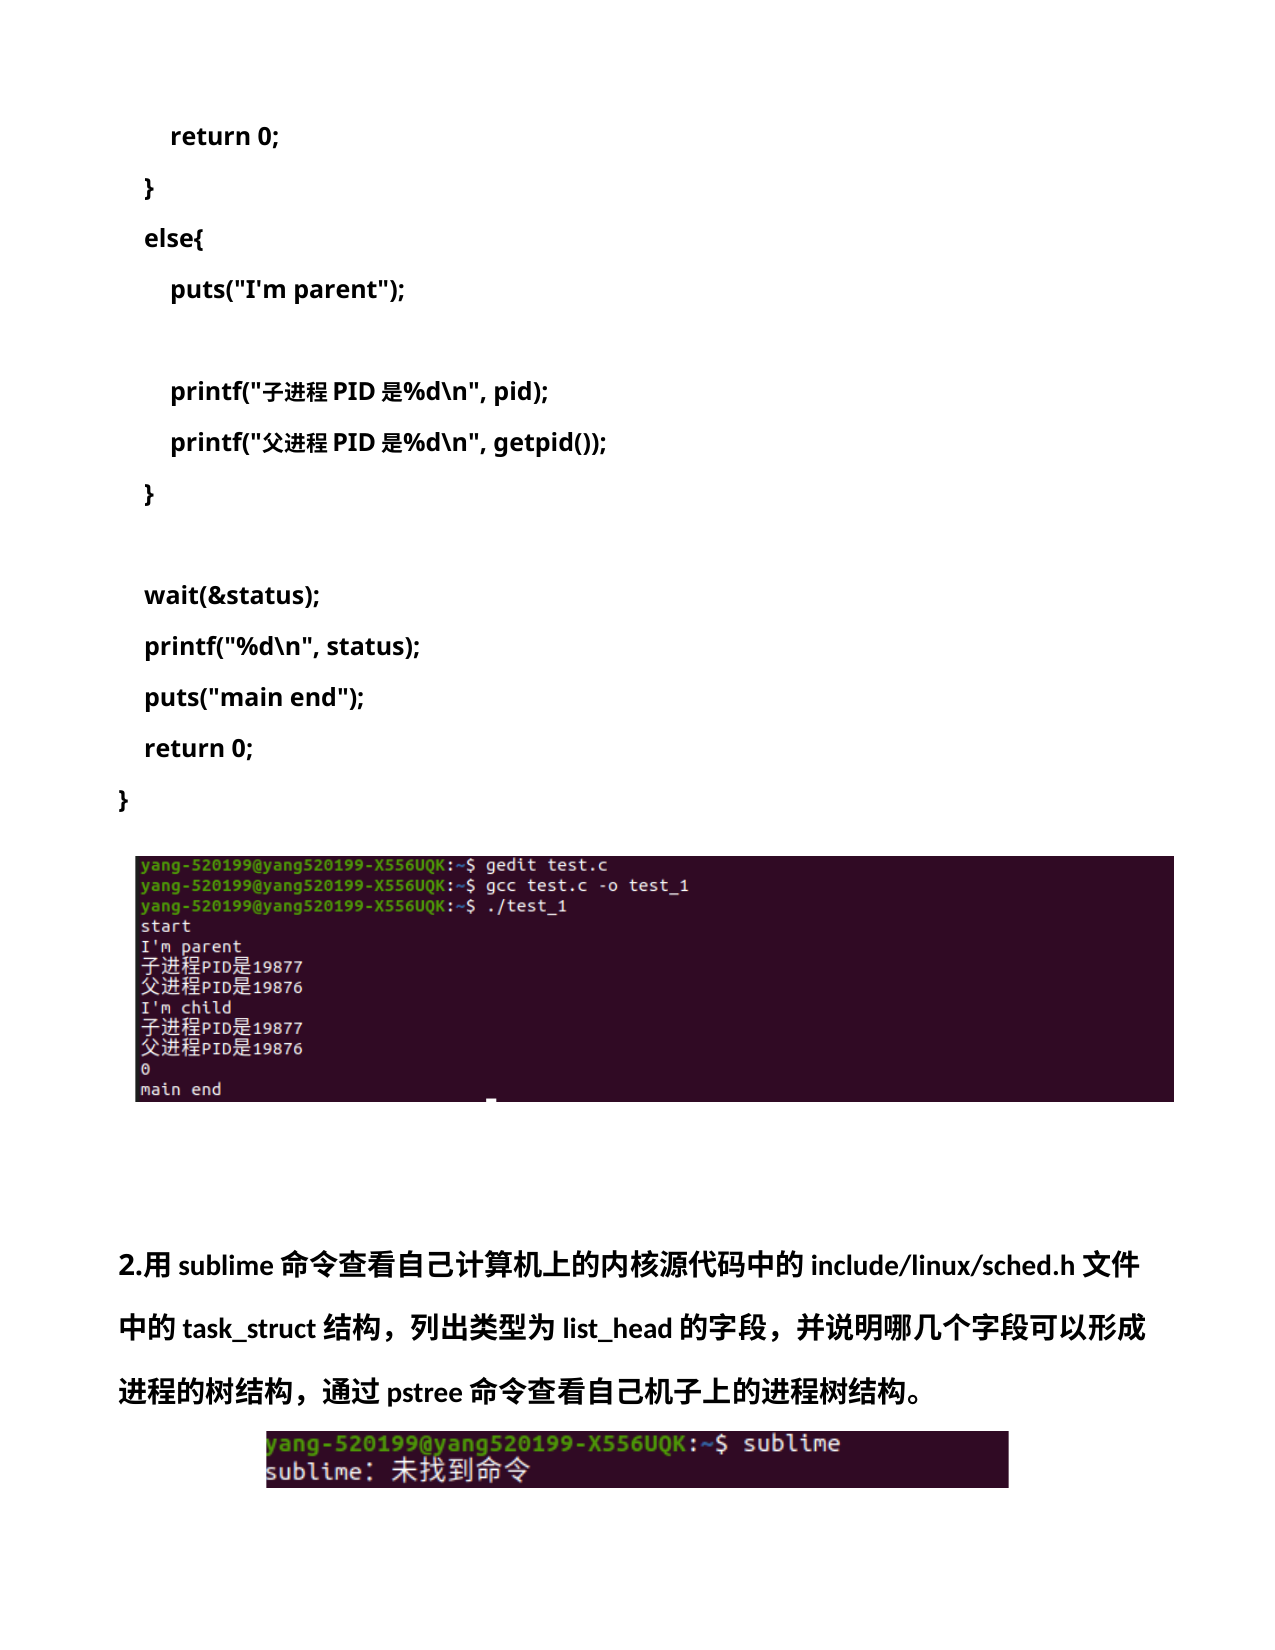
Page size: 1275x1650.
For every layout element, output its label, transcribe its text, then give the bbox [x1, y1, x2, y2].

picture [135, 856, 1174, 1102]
text else{ [118, 220, 1157, 254]
text } [118, 475, 1157, 509]
text puts("main end"); [118, 679, 1157, 714]
text printf("父进程PID是%d\n", getpid()); [118, 424, 1157, 458]
text return 0; [118, 731, 1157, 765]
text return 0; [118, 118, 1157, 152]
picture [266, 1431, 1009, 1488]
text 2.用sublime命令查看自己计算机上的内核源代码中的include/linux/sched.h 文件中的task_struct 结构，列出类型为list_head 的字段，并说明哪几个字段可以形成进程的树结构，通过pstree 命令查看自己机子上的进程树结构。 [118, 1241, 1157, 1411]
text } [118, 169, 1157, 203]
text printf("子进程PID是%d\n", pid); [118, 373, 1157, 407]
text wait(&status); [118, 577, 1157, 612]
text puts("I'm parent"); [118, 271, 1157, 305]
text } [118, 782, 1157, 816]
text printf("%d\n", status); [118, 628, 1157, 663]
